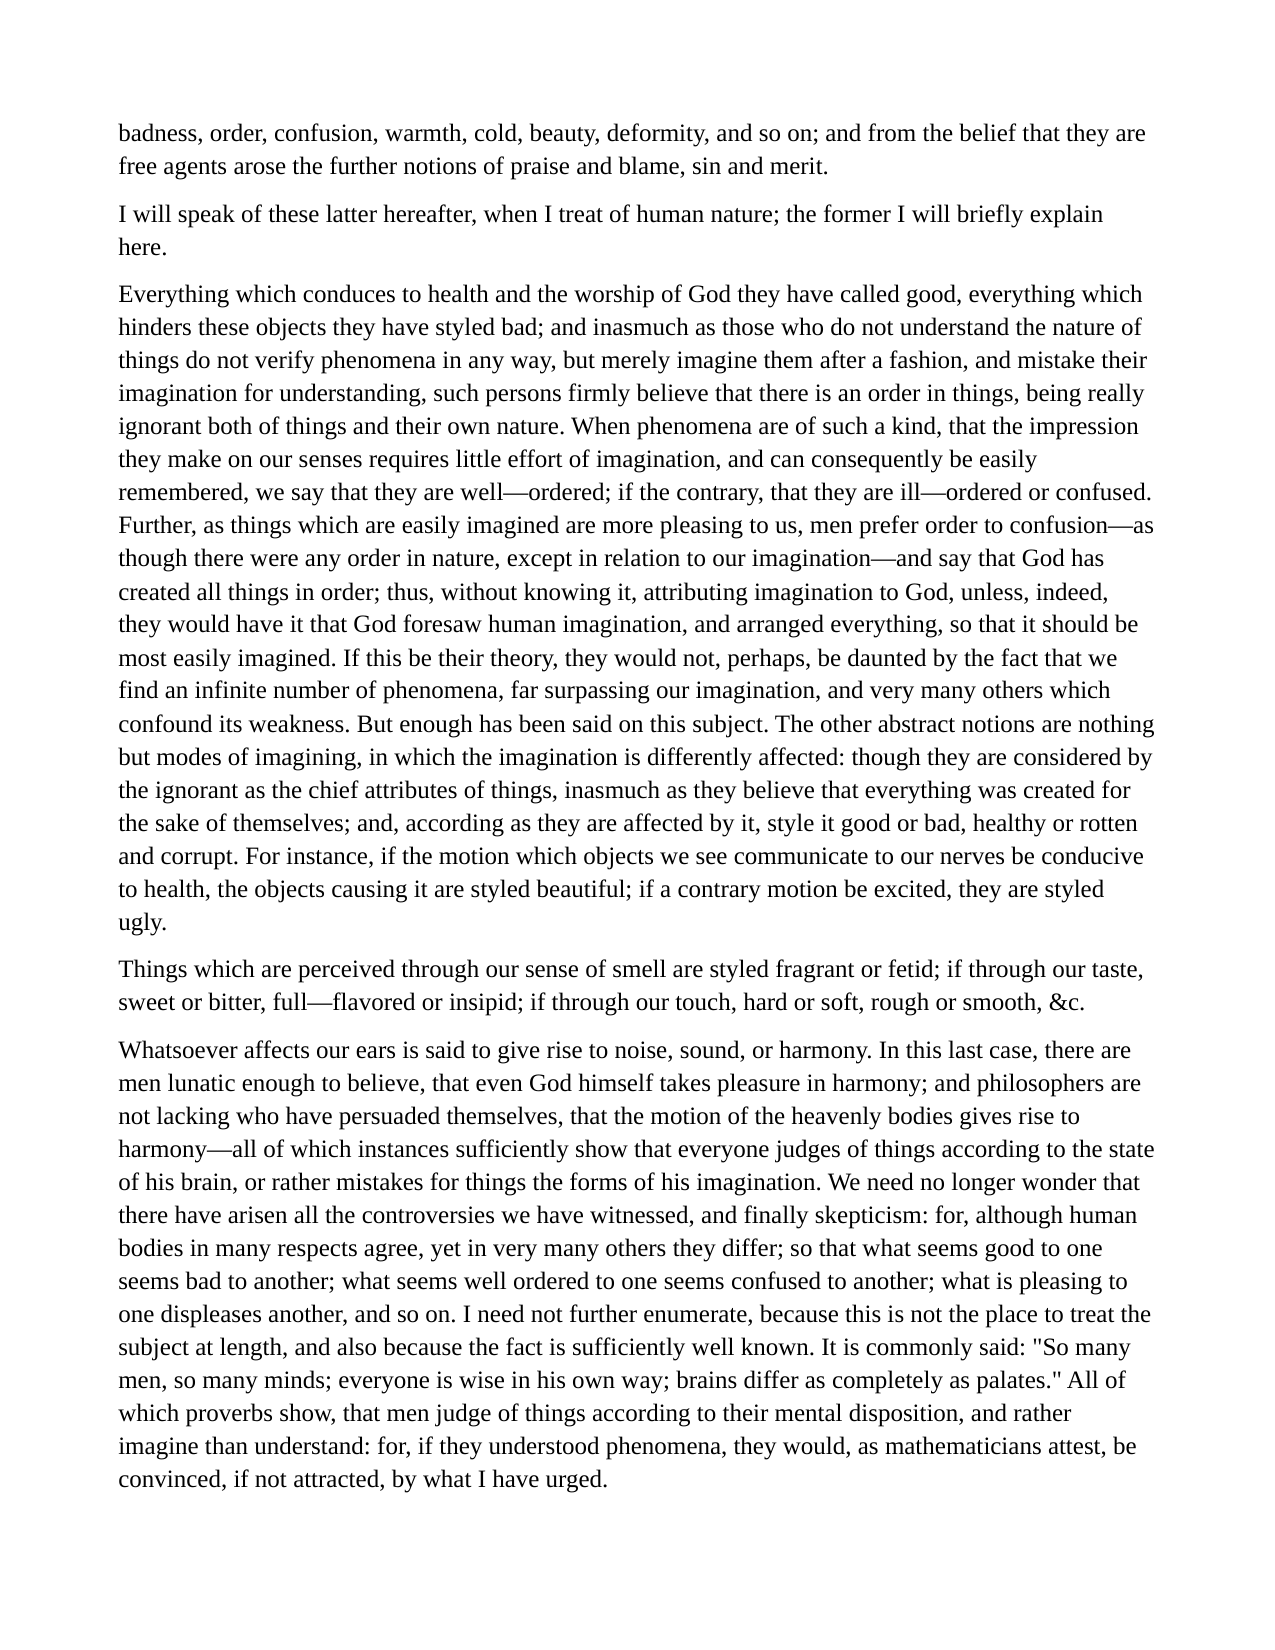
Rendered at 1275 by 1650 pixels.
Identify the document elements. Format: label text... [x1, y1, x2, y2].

text Whatsoever affects our ears is said to give rise to noise, sound, or harmony. In this last case, there are men lunatic enough to believe, that even God himself takes pleasure in harmony; and philosophers are not lacking who have persuaded themselves, that the motion of the heavenly bodies gives rise to harmony—all of which instances sufficiently show that everyone judges of things according to the state of his brain, or rather mistakes for things the forms of his imagination. We need no longer wonder that there have arisen all the controversies we have witnessed, and finally skepticism: for, although human bodies in many respects agree, yet in very many others they differ; so that what seems good to one seems bad to another; what seems well ordered to one seems confused to another; what is pleasing to one displeases another, and so on. I need not further enumerate, because this is not the place to treat the subject at length, and also because the fact is sufficiently well known. It is commonly said: "So many men, so many minds; everyone is wise in his own way; brains differ as completely as palates." All of which proverbs show, that men judge of things according to their mental disposition, and rather imagine than understand: for, if they understood phenomena, they would, as mathematicians attest, be convinced, if not attracted, by what I have urged. [118, 1035, 1157, 1493]
text badness, order, confusion, warmth, cold, beauty, deformity, and so on; and from the belief that they are free agents arose the further notions of praise and blame, sin and merit. [118, 118, 1157, 180]
text Everything which conduces to health and the worship of God they have called good, everything which hinders these objects they have styled bad; and inasmuch as those who do not understand the nature of things do not verify phenomena in any way, but merely imagine them after a fashion, and mistake their imagination for understanding, such persons firmly believe that there is an order in things, being really ignorant both of things and their own nature. When phenomena are of such a kind, that the impression they make on our senses requires little effort of imagination, and can consequently be easily remembered, we say that they are well—ordered; if the contrary, that they are ill—ordered or confused. Further, as things which are easily imagined are more pleasing to us, men prefer order to confusion—as though there were any order in nature, except in relation to our imagination—and say that God has created all things in order; thus, without knowing it, attributing imagination to God, unless, indeed, they would have it that God foresaw human imagination, and arranged everything, so that it should be most easily imagined. If this be their theory, they would not, perhaps, be daunted by the fact that we find an infinite number of phenomena, far surpassing our imagination, and very many others which confound its weakness. But enough has been said on this subject. The other abstract notions are nothing but modes of imagining, in which the imagination is differently affected: though they are considered by the ignorant as the chief attributes of things, inasmuch as they believe that everything was created for the sake of themselves; and, according as they are affected by it, style it good or bad, healthy or rotten and corrupt. For instance, if the motion which objects we see communicate to our nerves be conducive to health, the objects causing it are styled beautiful; if a contrary motion be excited, they are styled ugly. [118, 279, 1157, 936]
text Things which are perceived through our sense of smell are styled fragrant or fetid; if through our taste, sweet or bitter, full—flavored or insipid; if through our touch, hard or soft, rough or smooth, &c. [118, 954, 1157, 1016]
text I will speak of these latter hereafter, when I treat of human nature; the former I will briefly explain here. [118, 199, 1157, 261]
